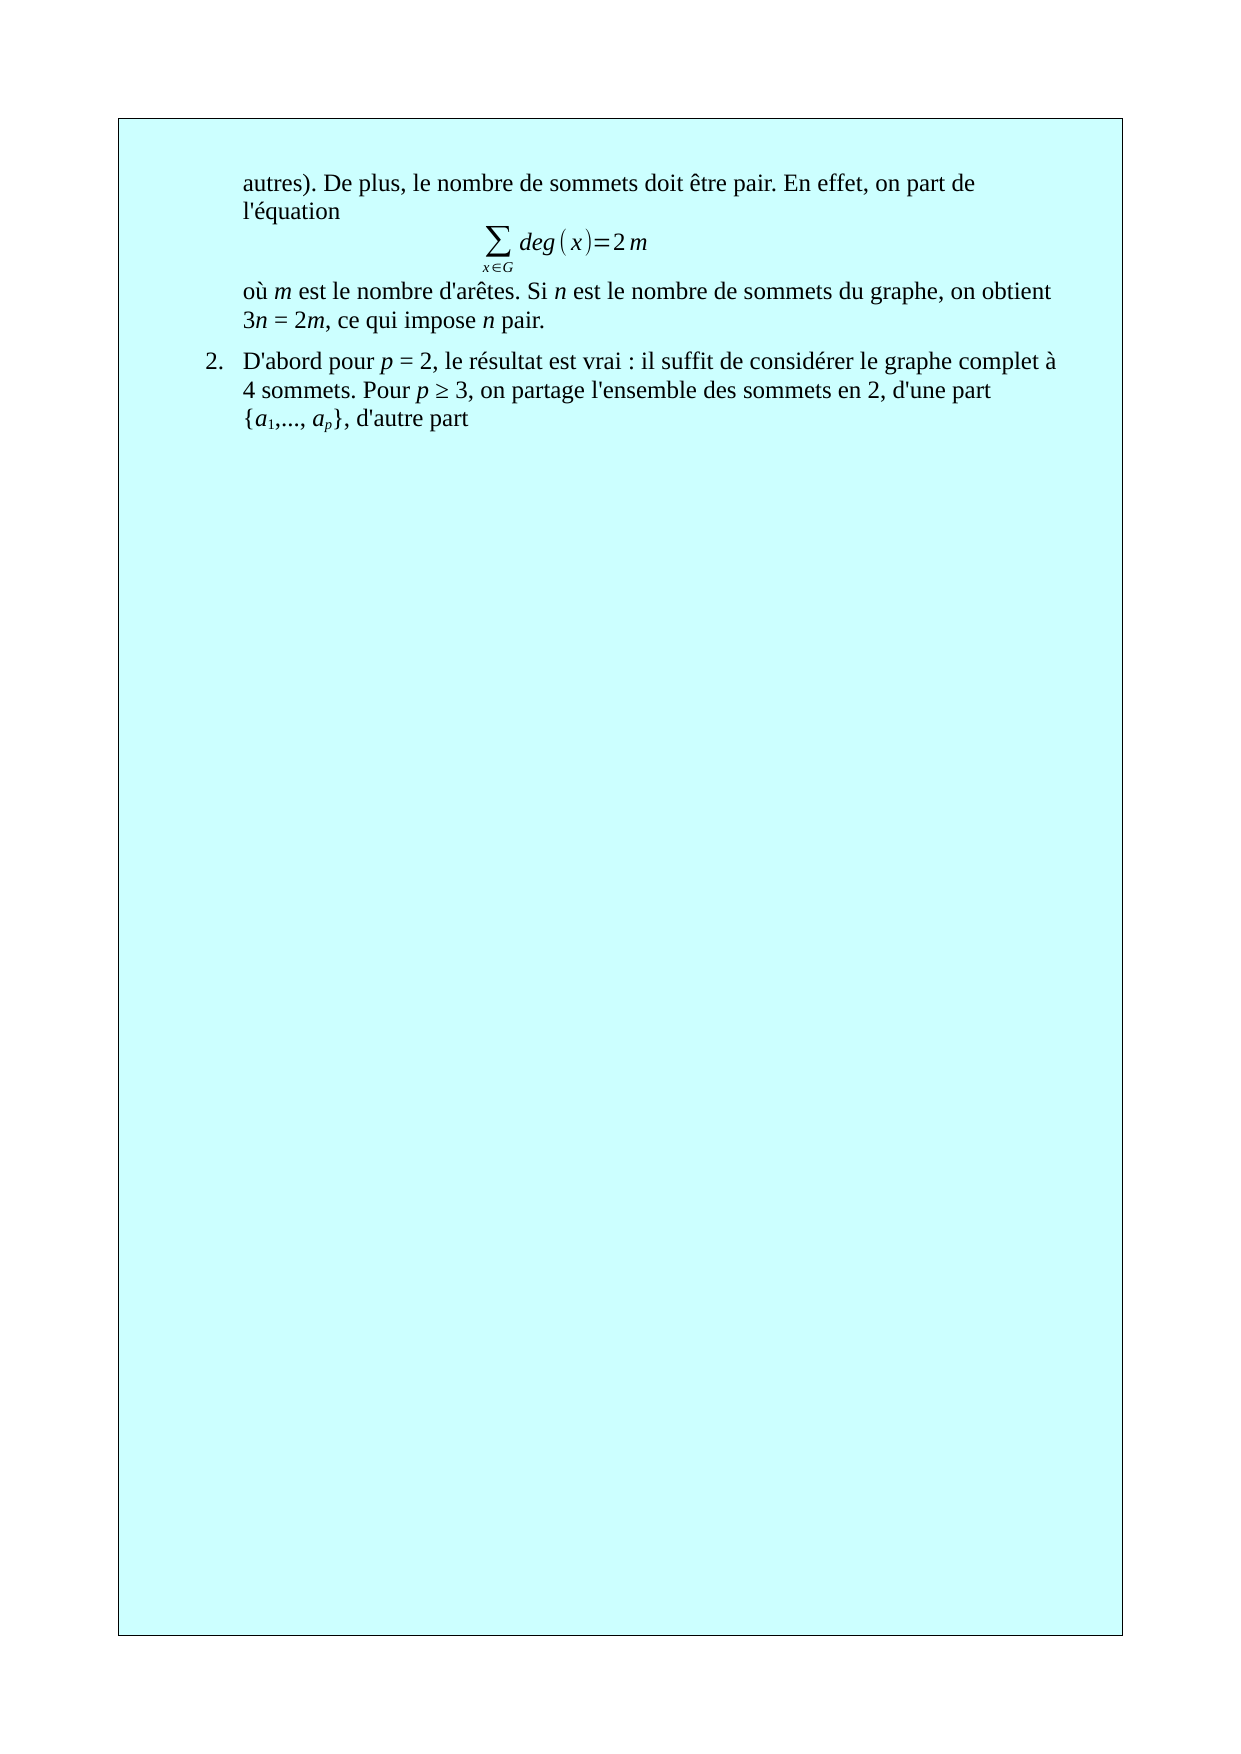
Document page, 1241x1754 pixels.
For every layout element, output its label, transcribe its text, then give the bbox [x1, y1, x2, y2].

list D'abord pour p = 2, le résultat est vrai : il suffit de considérer le graphe complet à 4 sommets. Pour p ≥ 3, on partage l'ensemble des sommets en 2, d'une part {a1,..., ap}, d'autre part [205, 346, 1073, 432]
list Le nombre de sommets est supérieur ou égal à 4 (chaque sommet est relié à 3 autres). De plus, le nombre de sommets doit être pair. En effet, on part de l'équation où m est le nombre d'arêtes. Si n est le nombre de sommets du graphe, on obtient 3n = 2m, ce qui impose n pair. [205, 168, 1073, 333]
